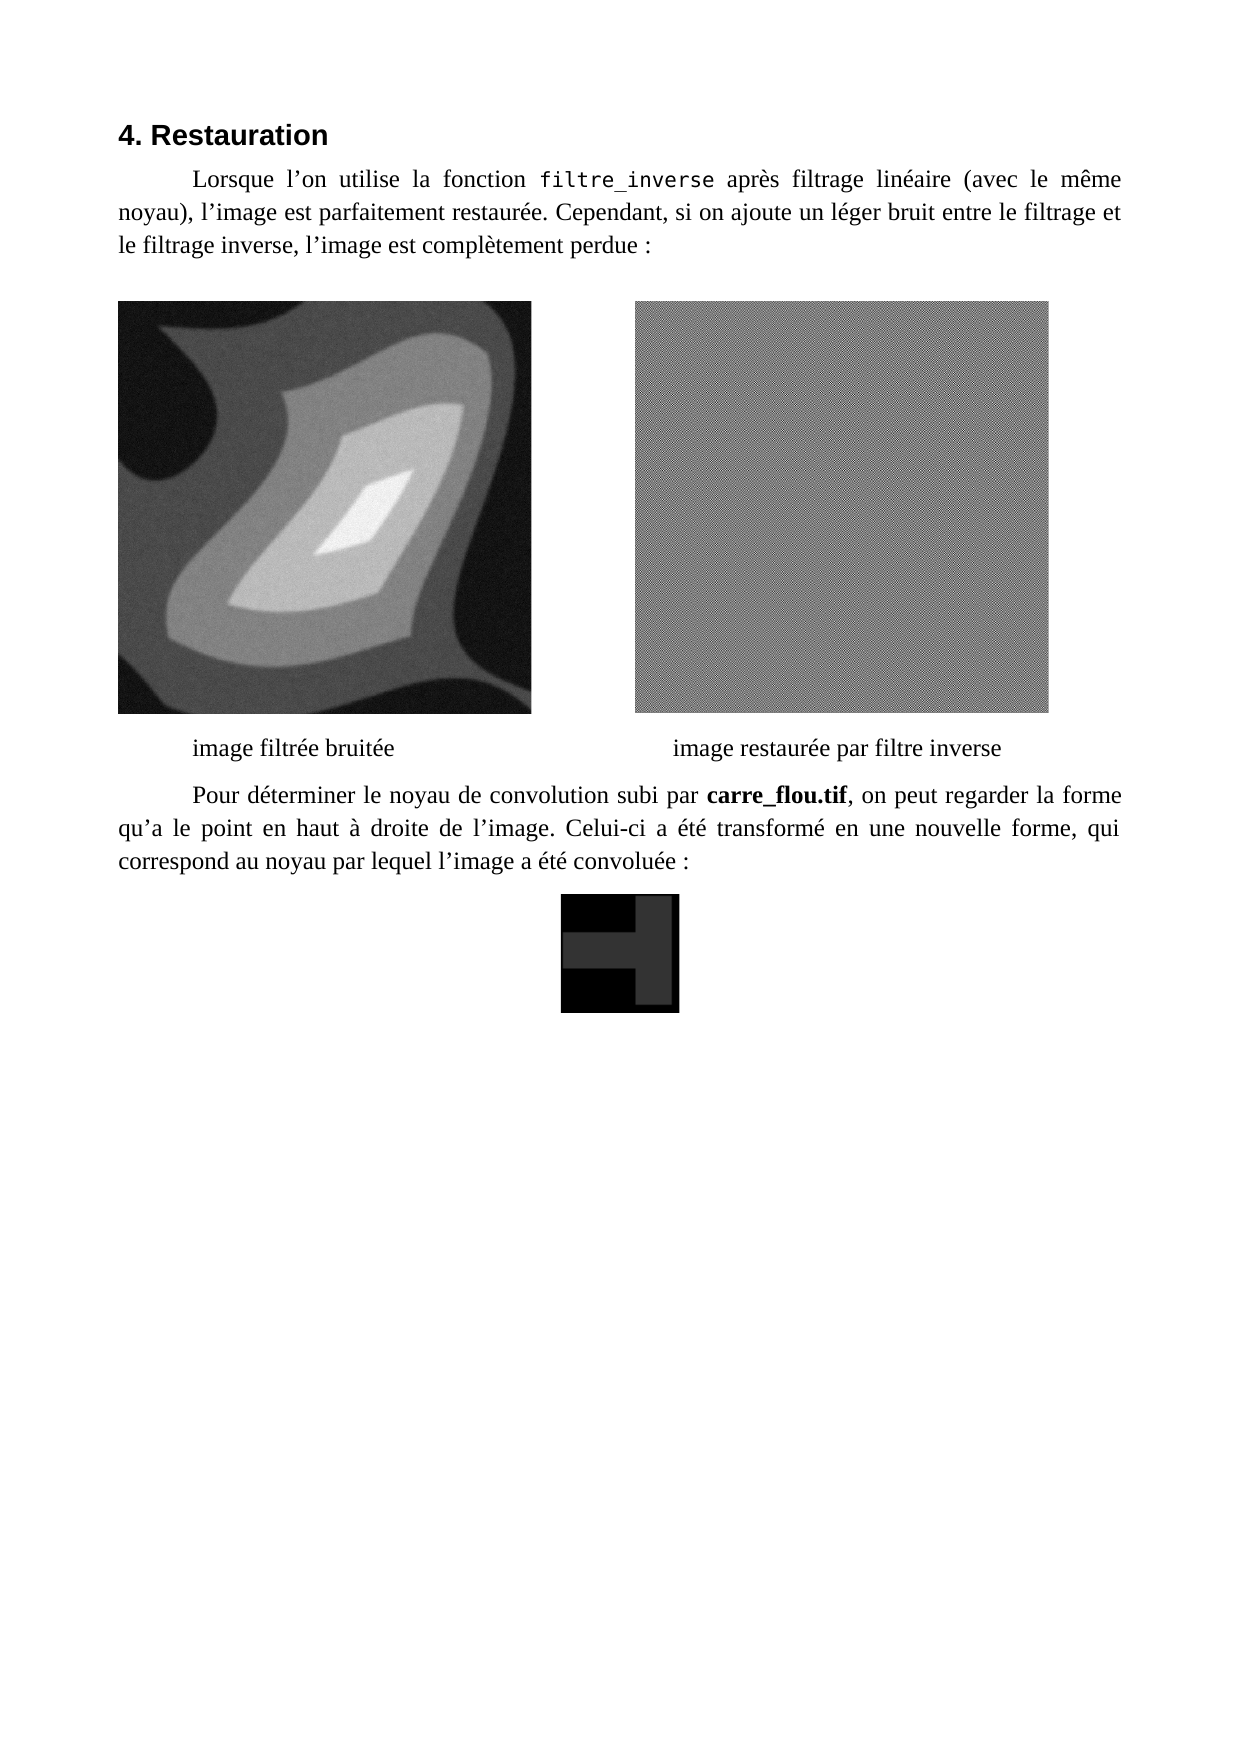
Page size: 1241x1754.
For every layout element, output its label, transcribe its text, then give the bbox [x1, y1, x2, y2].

text Pour déterminer le noyau de convolution subi par carre_flou.tif, on peut regarder la forme qu’a le point en haut à droite de l’image. Celui-ci a été transformé en une nouvelle forme, qui correspond au noyau par lequel l’image a été convoluée : [118, 780, 1122, 875]
text image filtrée bruitée image restaurée par filtre inverse [118, 733, 1122, 762]
subtitle 4. Restauration [118, 118, 1122, 152]
text Lorsque l’on utilise la fonction filtre_inverse après filtrage linéaire (avec le même noyau), l’image est parfaitement restaurée. Cependant, si on ajoute un léger bruit entre le filtrage et le filtrage inverse, l’image est complètement perdue : [118, 164, 1122, 259]
